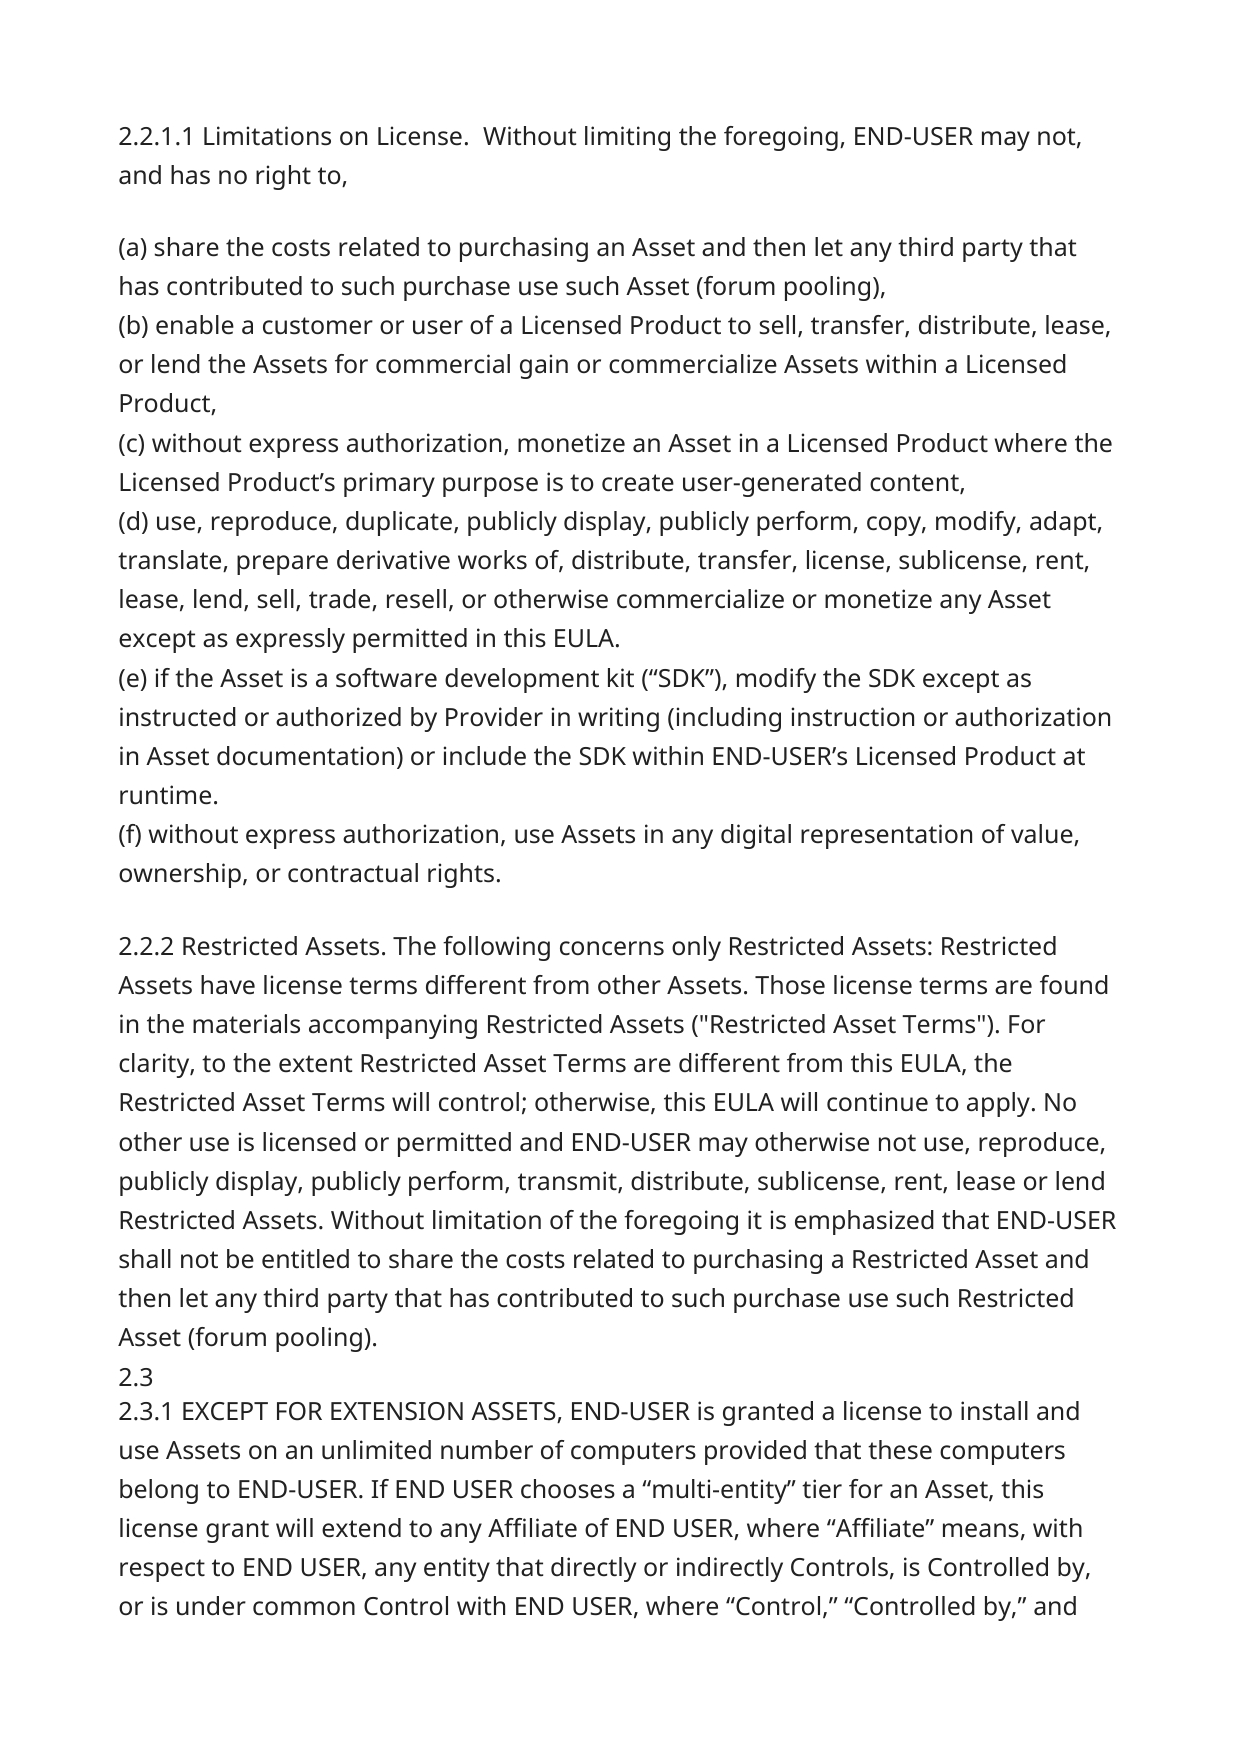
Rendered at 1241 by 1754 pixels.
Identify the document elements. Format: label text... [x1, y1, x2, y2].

text 2.3.1 EXCEPT FOR EXTENSION ASSETS, END-USER is granted a license to install and use Assets on an unlimited number of computers provided that these computers belong to END-USER. If END USER chooses a “multi-entity” tier for an Asset, this license grant will extend to any Affiliate of END USER, where “Affiliate” means, with respect to END USER, any entity that directly or indirectly Controls, is Controlled by, or is under common Control with END USER, where “Control,” “Controlled by,” and [118, 1393, 1122, 1623]
subtitle 2.3 [118, 1359, 1122, 1393]
text (c) without express authorization, monetize an Asset in a Licensed Product where the Licensed Product’s primary purpose is to create user-generated content, [118, 425, 1122, 498]
text 2.2.2 Restricted Assets. The following concerns only Restricted Assets: Restricted Assets have license terms different from other Assets. Those license terms are found in the materials accompanying Restricted Assets ("Restricted Asset Terms"). For clarity, to the extent Restricted Asset Terms are different from this EULA, the Restricted Asset Terms will control; otherwise, this EULA will continue to apply. No other use is licensed or permitted and END-USER may otherwise not use, reproduce, publicly display, publicly perform, transmit, distribute, sublicense, rent, lease or lend Restricted Assets. Without limitation of the foregoing it is emphasized that END-USER shall not be entitled to share the costs related to purchasing a Restricted Asset and then let any third party that has contributed to such purchase use such Restricted Asset (forum pooling). [118, 928, 1122, 1354]
text (b) enable a customer or user of a Licensed Product to sell, transfer, distribute, lease, or lend the Assets for commercial gain or commercialize Assets within a Licensed Product, [118, 308, 1122, 420]
text (d) use, reproduce, duplicate, publicly display, publicly perform, copy, modify, adapt, translate, prepare derivative works of, distribute, transfer, license, sublicense, rent, lease, lend, sell, trade, resell, or otherwise commercialize or monetize any Asset except as expressly permitted in this EULA. [118, 504, 1122, 655]
text (f) without express authorization, use Assets in any digital representation of value, ownership, or contractual rights. [118, 817, 1122, 890]
text 2.2.1.1 Limitations on License. Without limiting the foregoing, END-USER may not, and has no right to, [118, 118, 1122, 191]
text (a) share the costs related to purchasing an Asset and then let any third party that has contributed to such purchase use such Asset (forum pooling), [118, 229, 1122, 303]
text (e) if the Asset is a software development kit (“SDK”), modify the SDK except as instructed or authorized by Provider in writing (including instruction or authorization in Asset documentation) or include the SDK within END-USER’s Licensed Product at runtime. [118, 660, 1122, 812]
